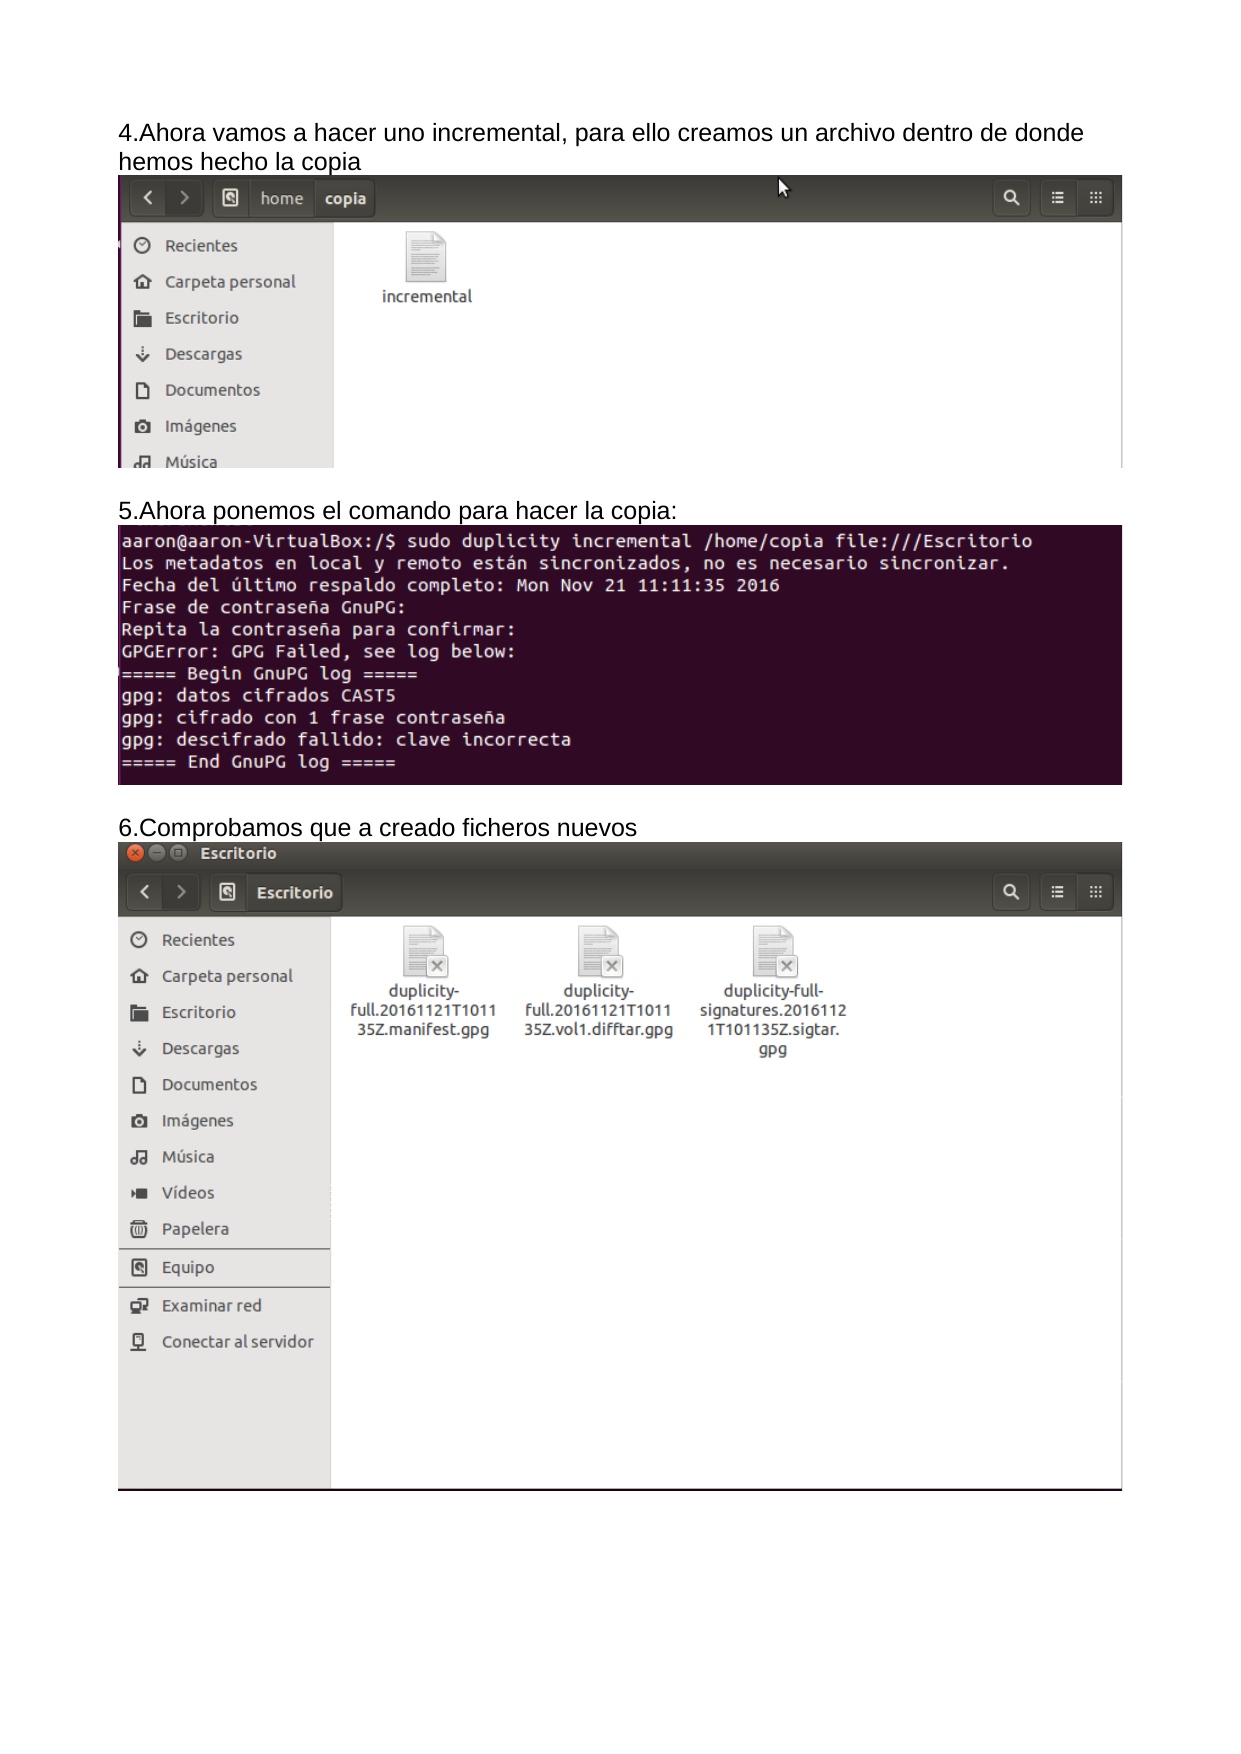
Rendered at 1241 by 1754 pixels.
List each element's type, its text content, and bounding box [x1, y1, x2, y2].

text 5.Ahora ponemos el comando para hacer la copia: [118, 496, 1122, 525]
picture [118, 842, 1123, 1491]
picture [118, 525, 1123, 785]
text 4.Ahora vamos a hacer uno incremental, para ello creamos un archivo dentro de donde hemos hecho la copia [118, 118, 1122, 175]
text 6.Comprobamos que a creado ficheros nuevos [118, 813, 1122, 842]
picture [118, 175, 1123, 468]
